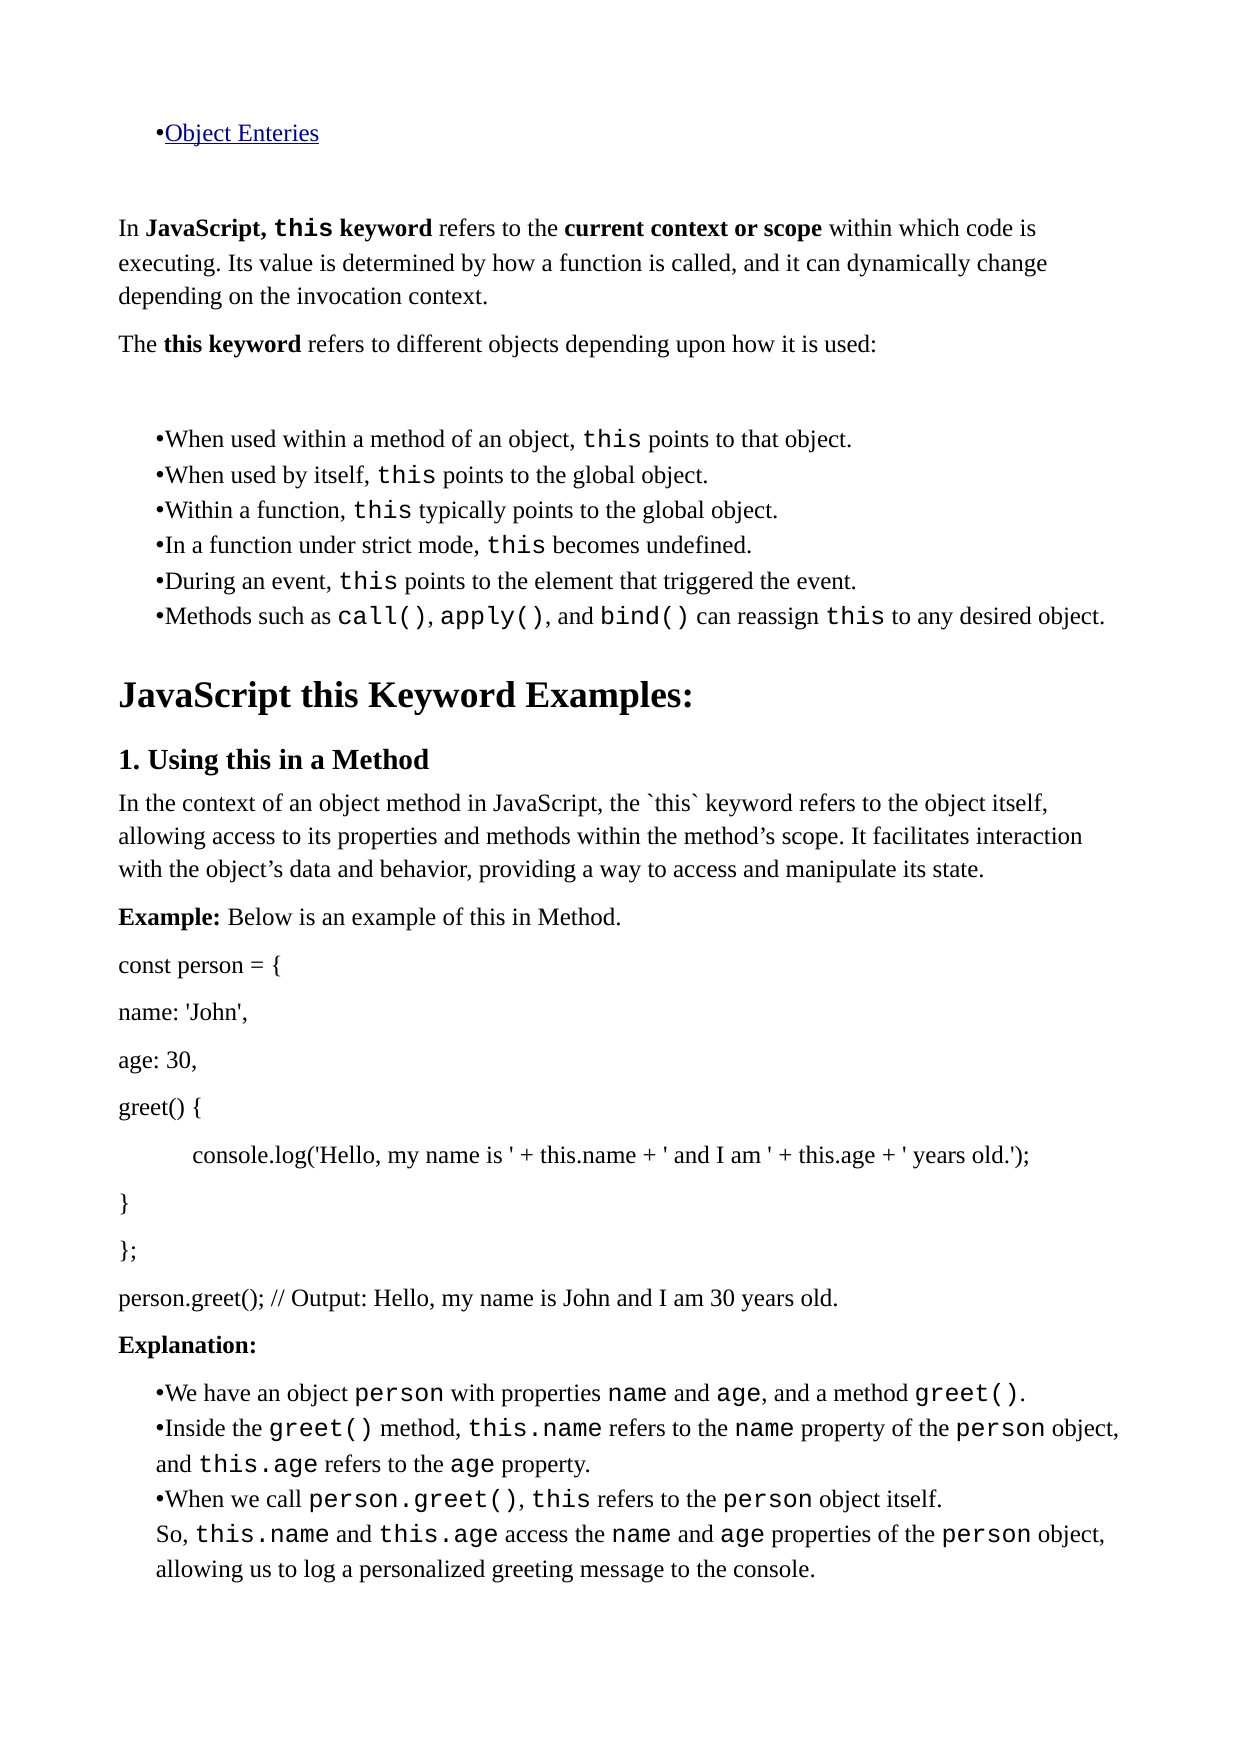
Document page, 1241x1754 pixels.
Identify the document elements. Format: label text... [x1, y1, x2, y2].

list When used within a method of an object, this points to that object. [156, 424, 1122, 455]
text const person = { [118, 950, 1122, 978]
text The this keyword refers to different objects depending upon how it is used: [118, 329, 1122, 358]
subtitle 1. Using this in a Method [118, 742, 1122, 776]
list Object Enteries [156, 118, 1122, 147]
list When used by itself, this points to the global object. [156, 460, 1122, 491]
subtitle JavaScript this Keyword Examples: [118, 672, 1122, 715]
text Explanation: [118, 1331, 1122, 1359]
text In the context of an object method in JavaScript, the `this` keyword refers to the object itself, allowing access to its properties and methods within the method’s scope. It facilitates interaction with the object’s data and behavior, providing a way to access and manipulate its state. [118, 788, 1122, 883]
text Example: Below is an example of this in Method. [118, 902, 1122, 931]
list When we call person.greet(), this refers to the person object itself. So, this.name and this.age access the name and age properties of the person object, allowing us to log a personalized greeting message to the console. [156, 1484, 1122, 1583]
text console.log('Hello, my name is ' + this.name + ' and I am ' + this.age + ' years old.'); [118, 1140, 1122, 1169]
list During an event, this points to the element that triggered the event. [156, 566, 1122, 597]
text In JavaScript, this keyword refers to the current context or scope within which code is executing. Its value is determined by how a function is called, and it can dynamically change depending on the invocation context. [118, 213, 1122, 310]
text name: 'John', [118, 997, 1122, 1026]
text } [118, 1188, 1122, 1216]
text }; [118, 1235, 1122, 1264]
text person.greet(); // Output: Hello, my name is John and I am 30 years old. [118, 1283, 1122, 1312]
text greet() { [118, 1092, 1122, 1121]
list Methods such as call(), apply(), and bind() can reassign this to any desired object. [156, 601, 1122, 632]
list In a function under strict mode, this becomes undefined. [156, 531, 1122, 561]
list Within a function, this typically points to the global object. [156, 495, 1122, 526]
list Inside the greet() method, this.name refers to the name property of the person object, and this.age refers to the age property. [156, 1413, 1122, 1479]
list We have an object person with properties name and age, and a method greet(). [156, 1378, 1122, 1409]
text age: 30, [118, 1045, 1122, 1074]
